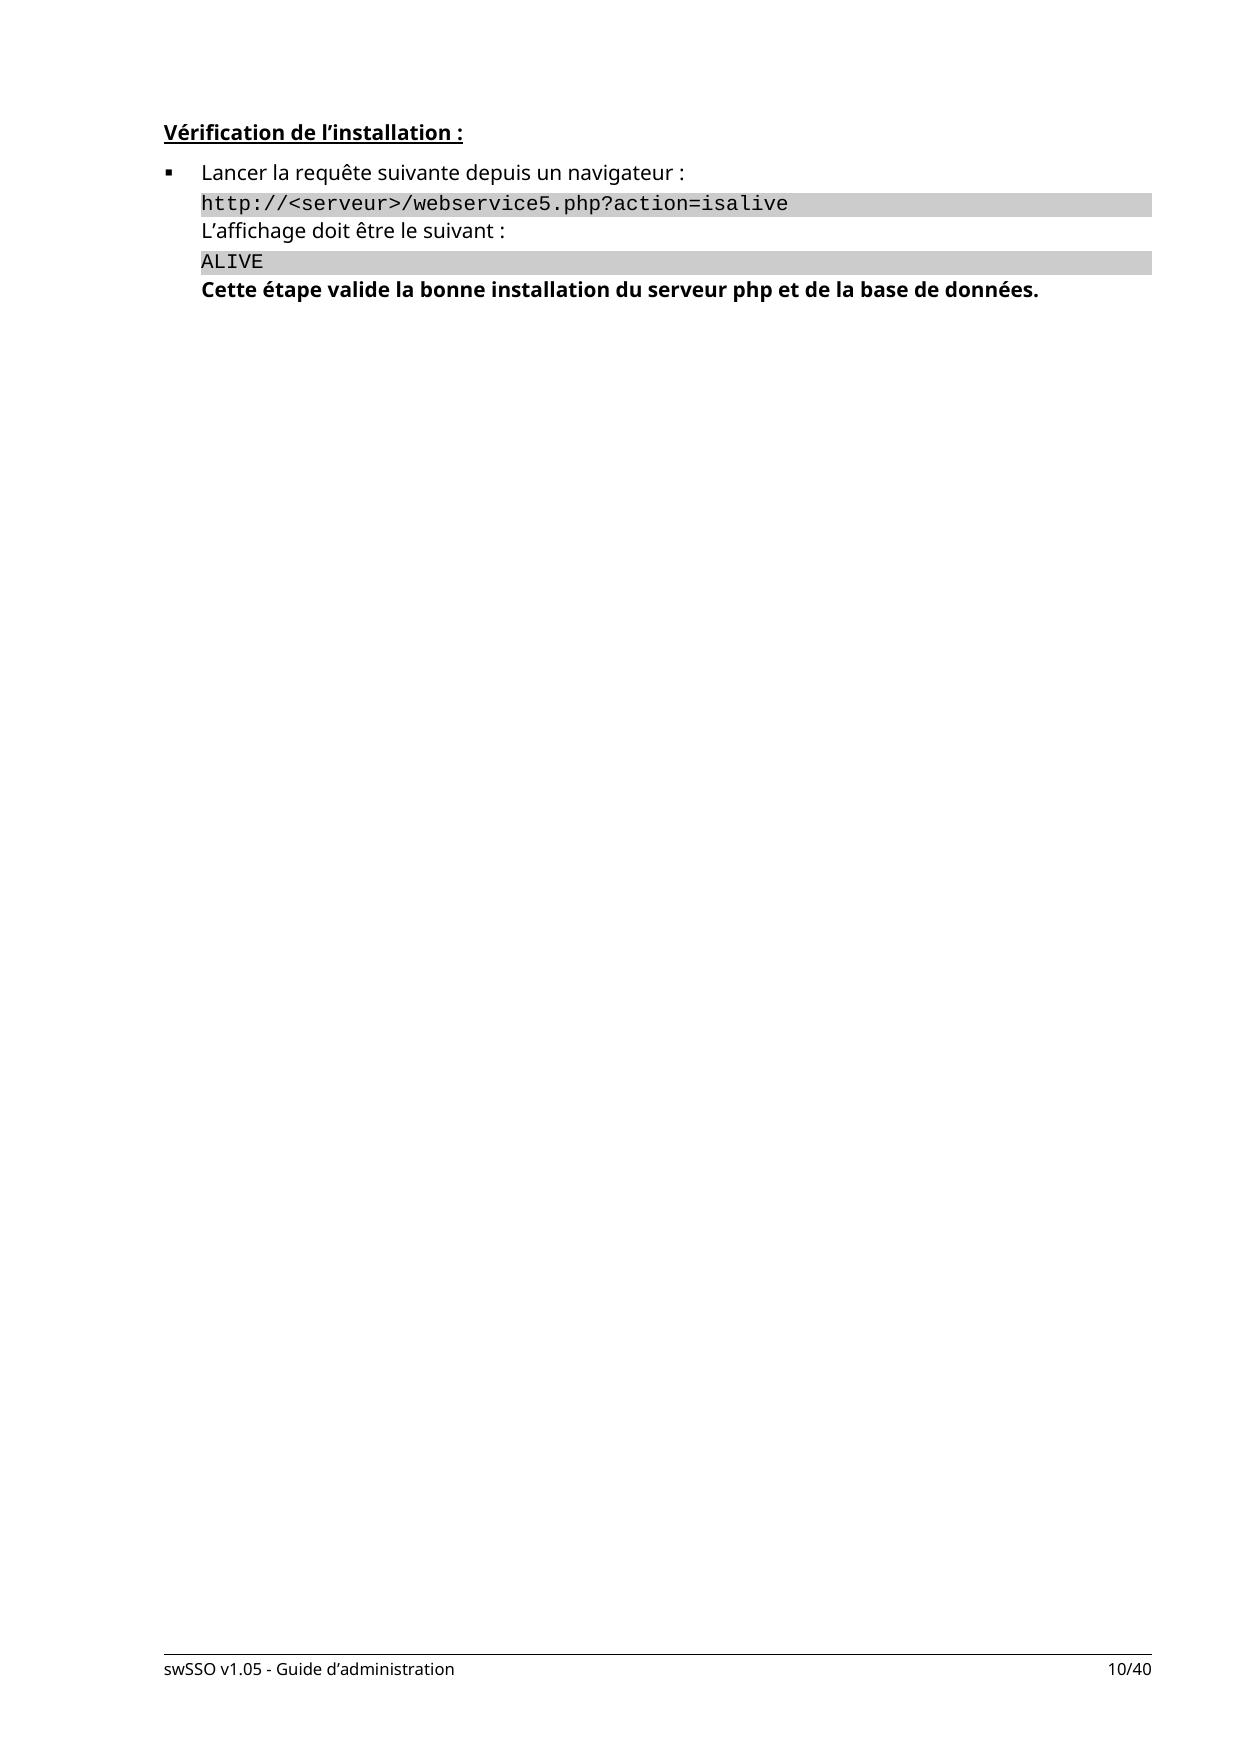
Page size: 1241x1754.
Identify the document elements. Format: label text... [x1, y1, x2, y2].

list Lancer la requête suivante depuis un navigateur : [164, 158, 1152, 187]
text L’affichage doit être le suivant : [201, 217, 1152, 245]
text http://<serveur>/webservice5.php?action=isalive [201, 193, 1152, 217]
text Cette étape valide la bonne installation du serveur php et de la base de données. [201, 275, 1152, 303]
text Vérification de l’installation : [164, 118, 1152, 147]
text ALIVE [201, 251, 1152, 275]
